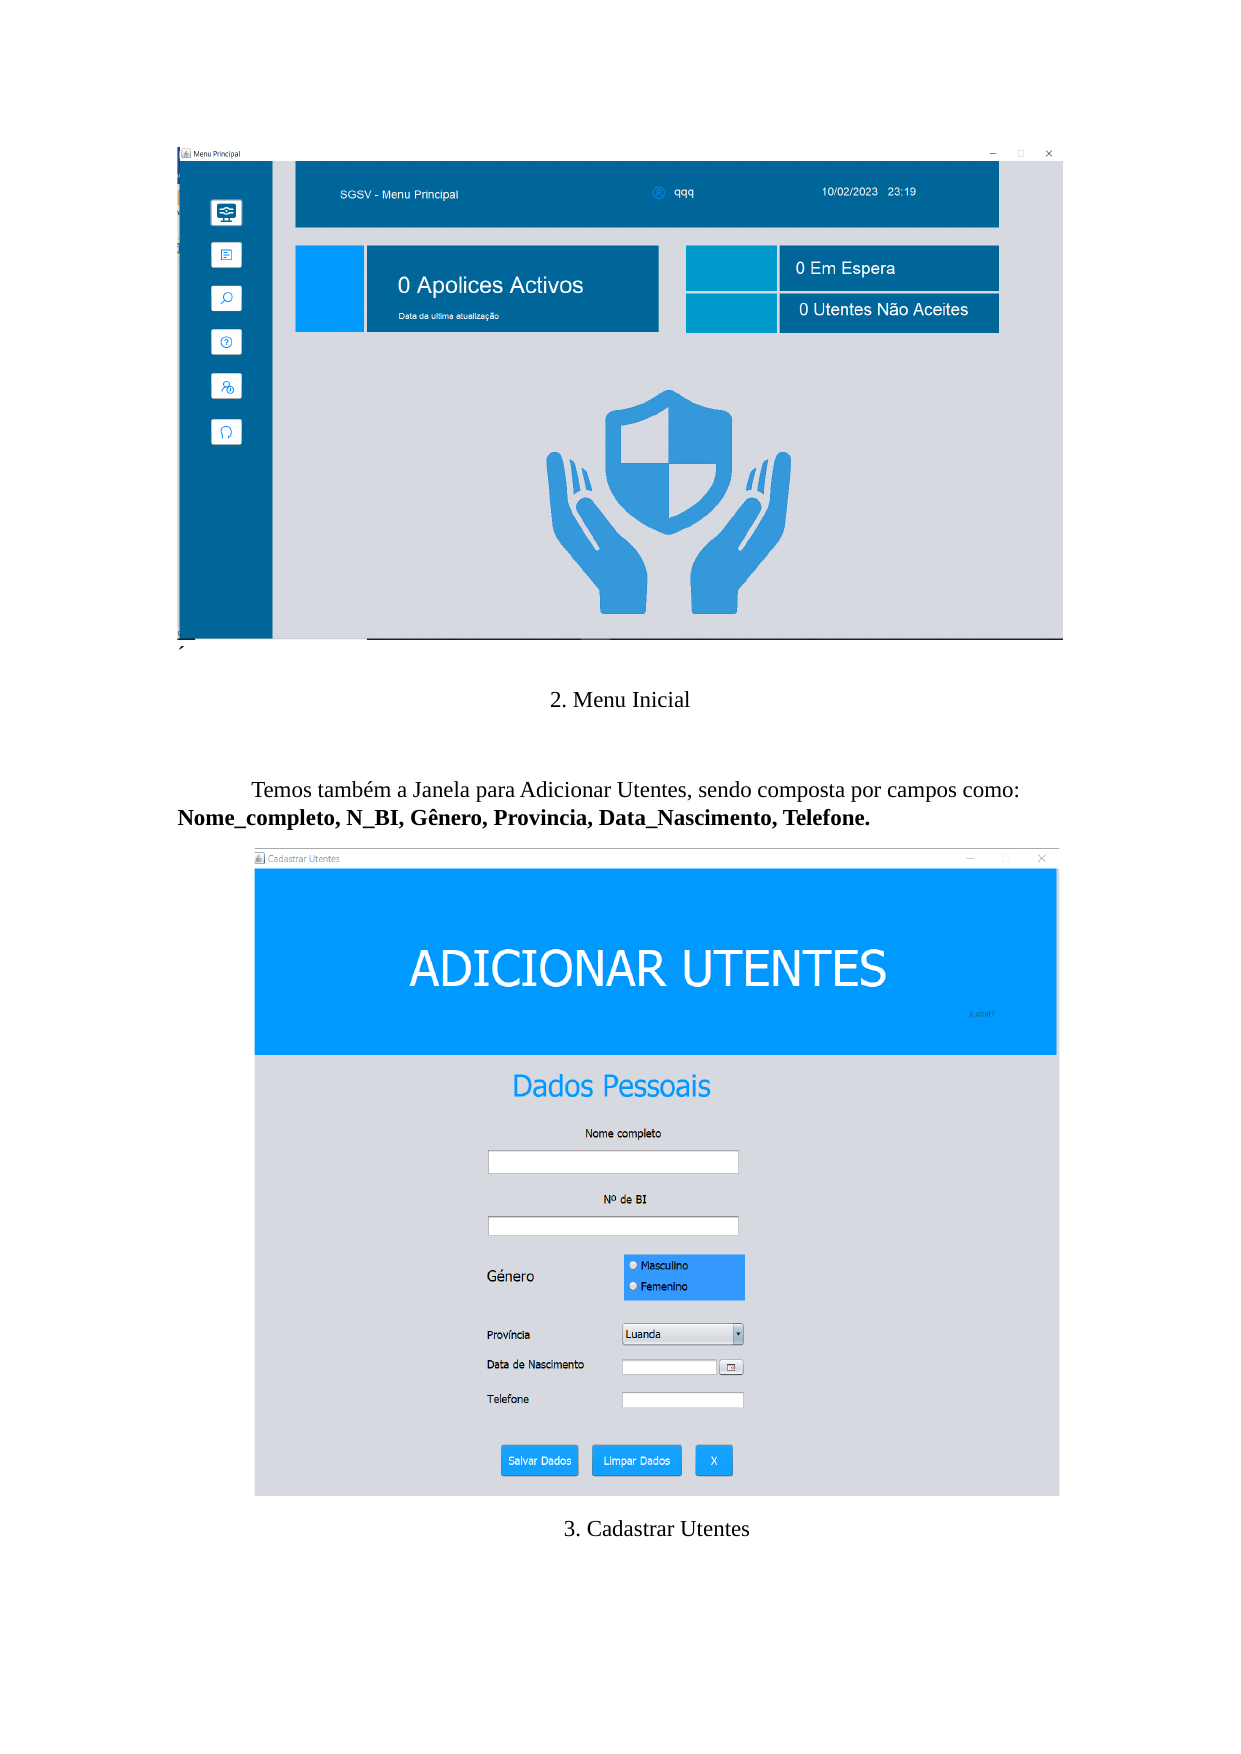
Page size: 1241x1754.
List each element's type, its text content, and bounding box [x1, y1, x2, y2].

text 3. Cadastrar Utentes [177, 1514, 1063, 1541]
text ´ [177, 640, 1063, 668]
text 2. Menu Inicial [177, 686, 1063, 712]
text Temos também a Janela para Adicionar Utentes, sendo composta por campos como: Nome_completo, N_BI, Gênero, Provincia, Data_Nascimento, Telefone. [177, 776, 1063, 830]
